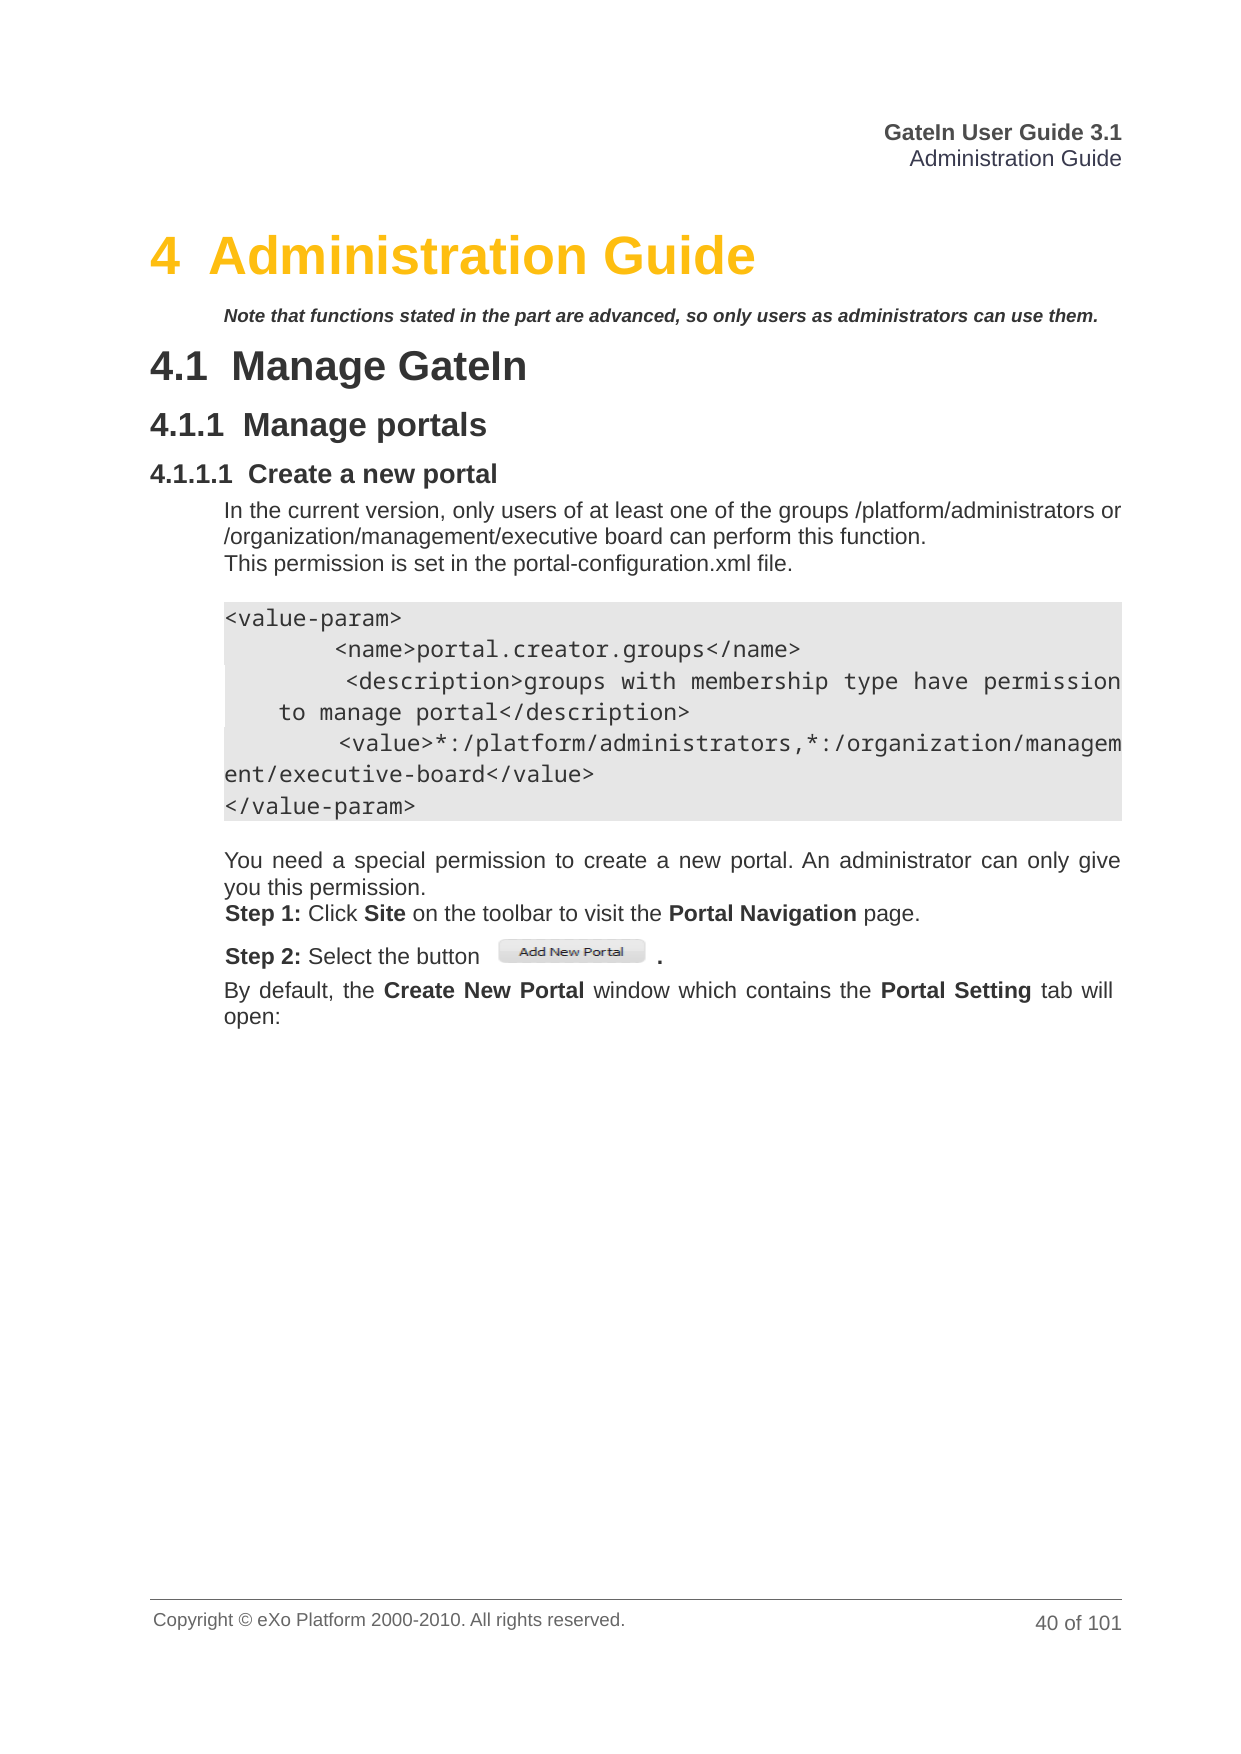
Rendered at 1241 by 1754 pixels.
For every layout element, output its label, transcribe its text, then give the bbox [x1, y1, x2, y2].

subtitle Administration Guide [150, 223, 1122, 286]
list Step 1: Click Site on the toolbar to visit the Portal Navigation page. [187, 900, 1122, 926]
list </value-param> [224, 790, 1122, 821]
text <description>groups with membership type have permission to manage portal</description> [225, 665, 1122, 727]
text This permission is set in the portal-configuration.xml file. [224, 549, 1122, 576]
text <value-param> [224, 602, 1122, 633]
list Step 2: Select the button . [187, 926, 1122, 977]
text <value>*:/platform/administrators,*:/organization/management/executive-board</value> [224, 727, 1122, 790]
subtitle Create a new portal [150, 458, 1122, 489]
picture [493, 933, 649, 969]
text You need a special permission to create a new portal. An administrator can only give you this permission. [224, 847, 1122, 900]
subtitle Manage portals [150, 404, 1122, 443]
text By default, the Create New Portal window which contains the Portal Setting tab will open: [150, 977, 1122, 1029]
text Note that functions stated in the part are advanced, so only users as administrators can use them. [150, 305, 1122, 327]
subtitle Manage GateIn [150, 342, 1122, 389]
text <name>portal.creator.groups</name> [224, 633, 1122, 665]
text In the current version, only users of at least one of the groups /platform/administrators or /organization/management/executive board can perform this function. [223, 497, 1122, 549]
